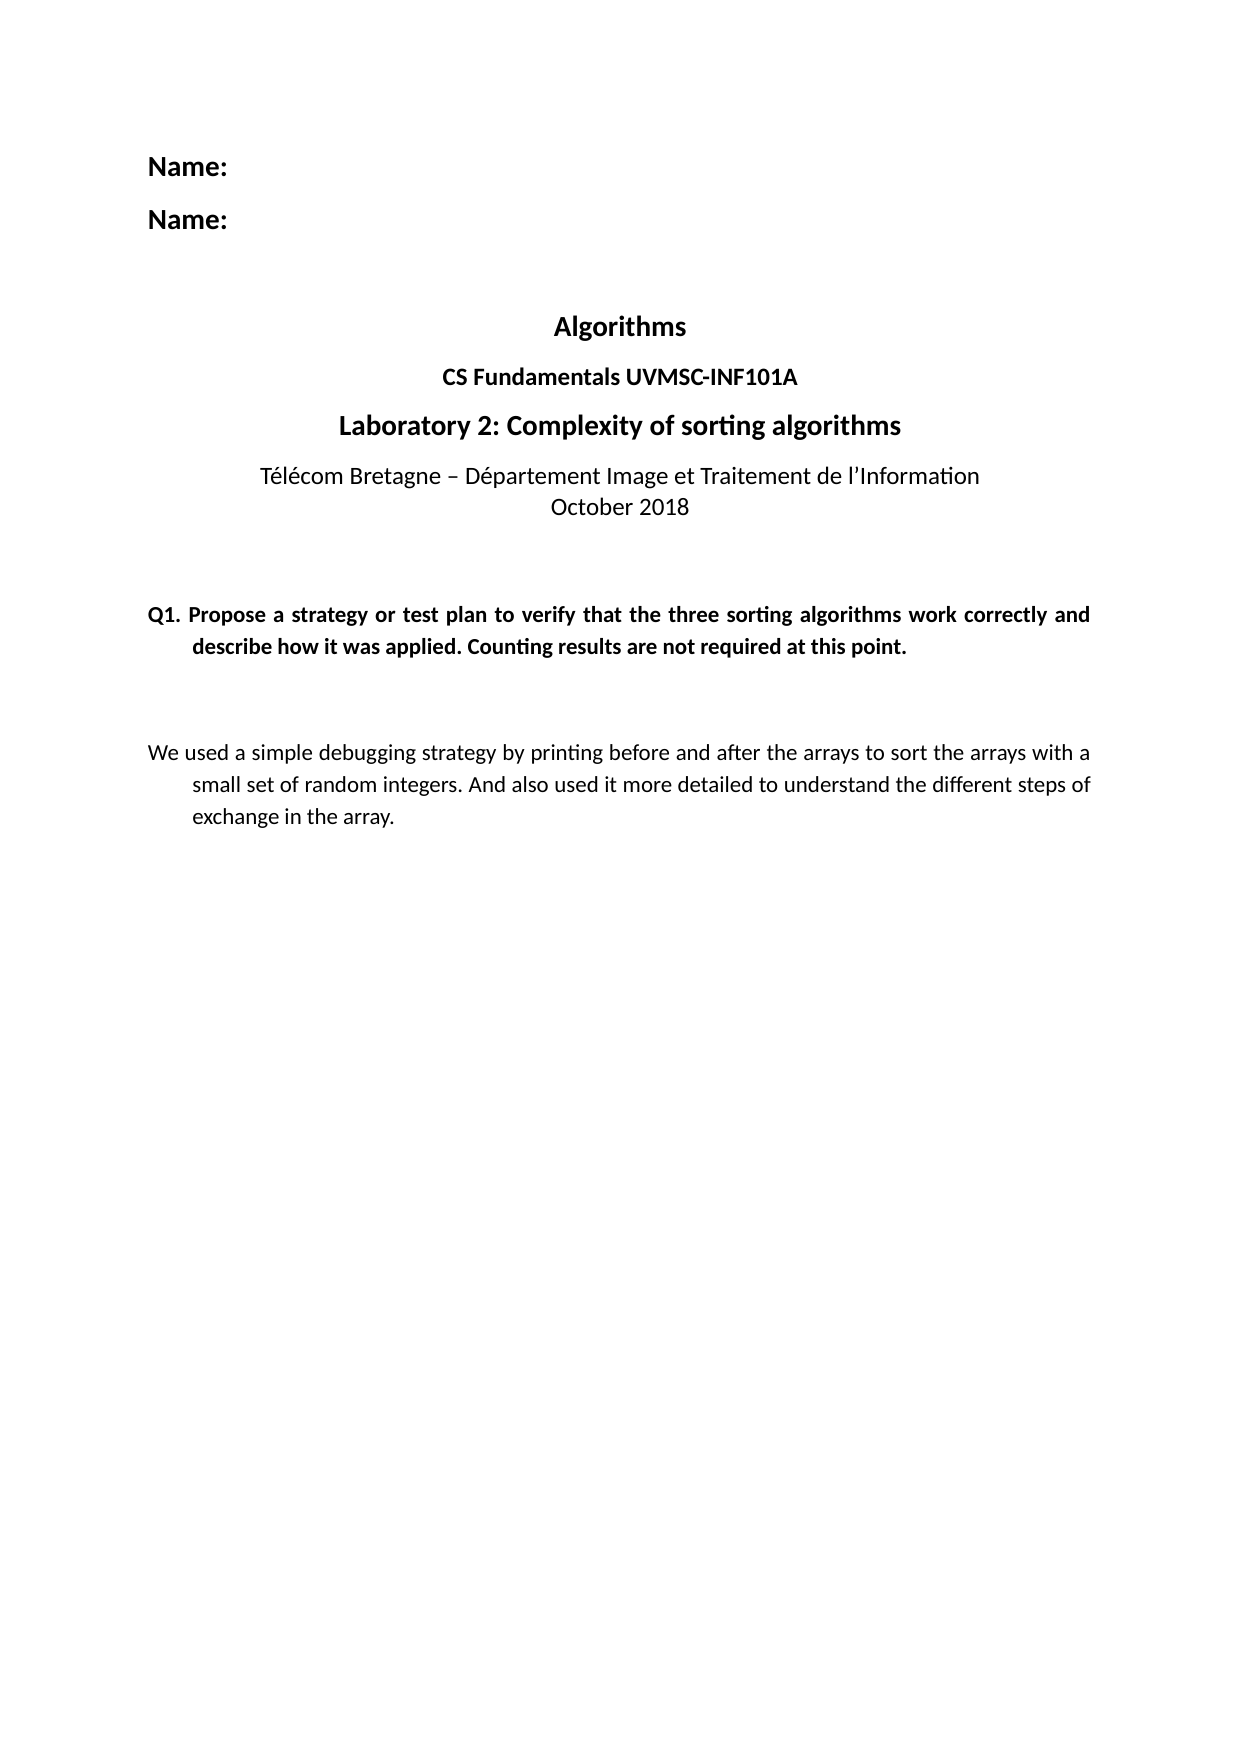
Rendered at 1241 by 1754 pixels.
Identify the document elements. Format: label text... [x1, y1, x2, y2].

text Name: [148, 201, 1093, 237]
text We used a simple debugging strategy by printing before and after the arrays to sort the arrays with a small set of random integers. And also used it more detailed to understand the different steps of exchange in the array. [148, 738, 1093, 831]
text Laboratory 2: Complexity of sorting algorithms [148, 407, 1093, 443]
text Algorithms [148, 308, 1093, 343]
text Télécom Bretagne – Département Image et Traitement de l’Information [148, 461, 1093, 491]
text October 2018 [148, 491, 1093, 522]
text Q1. Propose a strategy or test plan to verify that the three sorting algorithms work correctly and describe how it was applied. Counting results are not required at this point. [148, 600, 1093, 660]
text CS Fundamentals UVMSC-INF101A [148, 361, 1093, 392]
text Name: [148, 148, 1093, 183]
